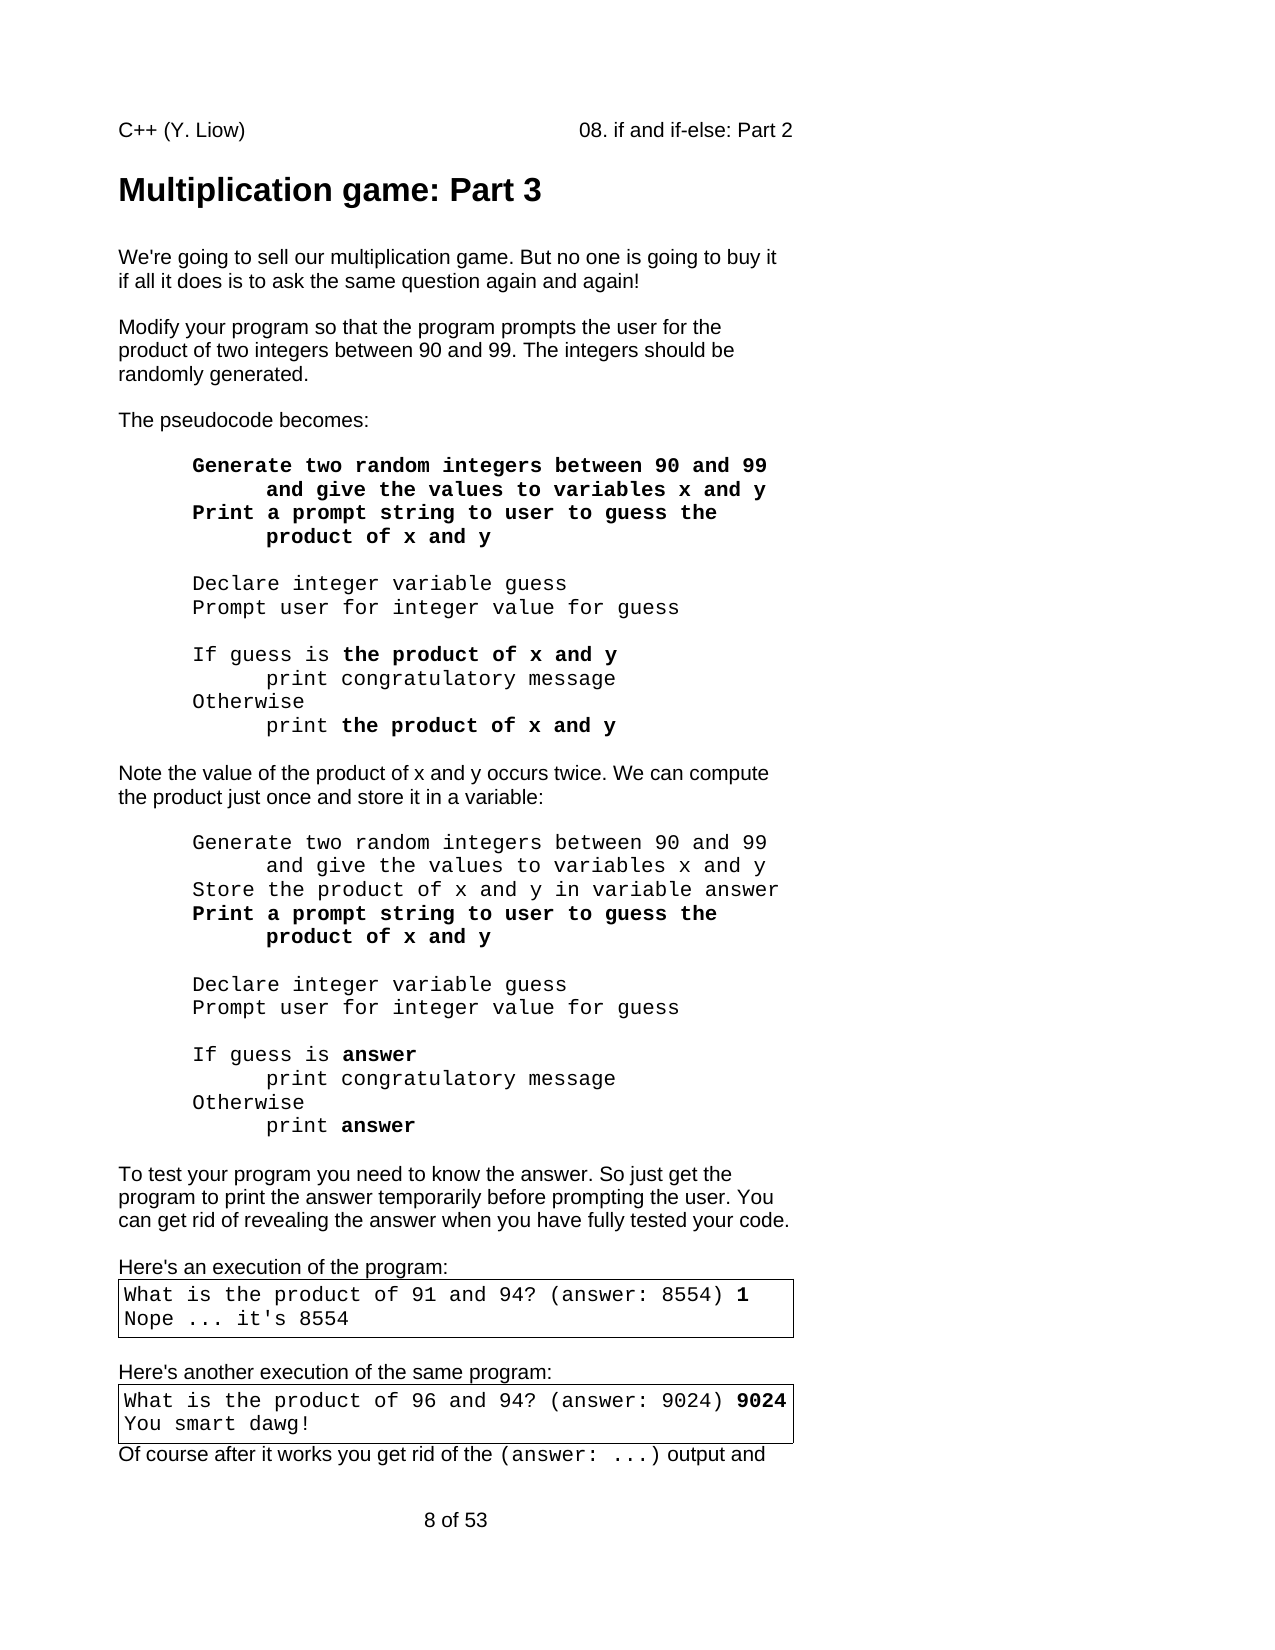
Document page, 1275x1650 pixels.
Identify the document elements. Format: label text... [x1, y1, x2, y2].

table_header What is the product of 96 and 94? (answer: 9024) 9024 You smart dawg! [119, 1385, 793, 1443]
text Note the value of the product of x and y occurs twice. We can compute the product just once and store it in a variable: [118, 762, 793, 808]
text Generate two random integers between 90 and 99 [118, 832, 793, 855]
text Generate two random integers between 90 and 99 [118, 455, 793, 479]
text print congratulatory message [118, 668, 793, 691]
text Of course after it works you get rid of the (answer: ...) output and [118, 1444, 793, 1468]
table_header What is the product of 91 and 94? (answer: 8554) 1 Nope ... it's 8554 [119, 1280, 793, 1337]
text and give the values to variables x and y [118, 855, 793, 879]
text If guess is the product of x and y [118, 644, 793, 668]
text Here's another execution of the same program: [118, 1361, 793, 1384]
text Modify your program so that the program prompts the user for the product of two integers between 90 and 99. The integers should be randomly generated. [118, 316, 793, 385]
text Print a prompt string to user to guess the [118, 903, 793, 926]
text print the product of x and y [118, 715, 793, 739]
text Store the product of x and y in variable answer [118, 879, 793, 903]
text Prompt user for integer value for guess [118, 597, 793, 621]
text Multiplication game: Part 3 [118, 171, 793, 208]
text product of x and y [118, 526, 793, 549]
text print answer [118, 1115, 793, 1139]
text The pseudocode becomes: [118, 408, 793, 432]
text If guess is answer [118, 1044, 793, 1068]
text We're going to sell our multiplication game. But no one is going to buy it if all it does is to ask the same question again and again! [118, 246, 793, 292]
text and give the values to variables x and y [118, 479, 793, 502]
text Print a prompt string to user to guess the [118, 502, 793, 526]
text Otherwise [118, 1092, 793, 1115]
text To test your program you need to know the answer. So just get the program to print the answer temporarily before prompting the user. You can get rid of revealing the answer when you have fully tested your code. [118, 1162, 793, 1232]
text Here's an execution of the program: [118, 1255, 793, 1278]
text print congratulatory message [118, 1068, 793, 1092]
text Declare integer variable guess [118, 573, 793, 597]
text product of x and y [118, 926, 793, 950]
text Prompt user for integer value for guess [118, 997, 793, 1021]
text Declare integer variable guess [118, 973, 793, 997]
text Otherwise [118, 691, 793, 715]
